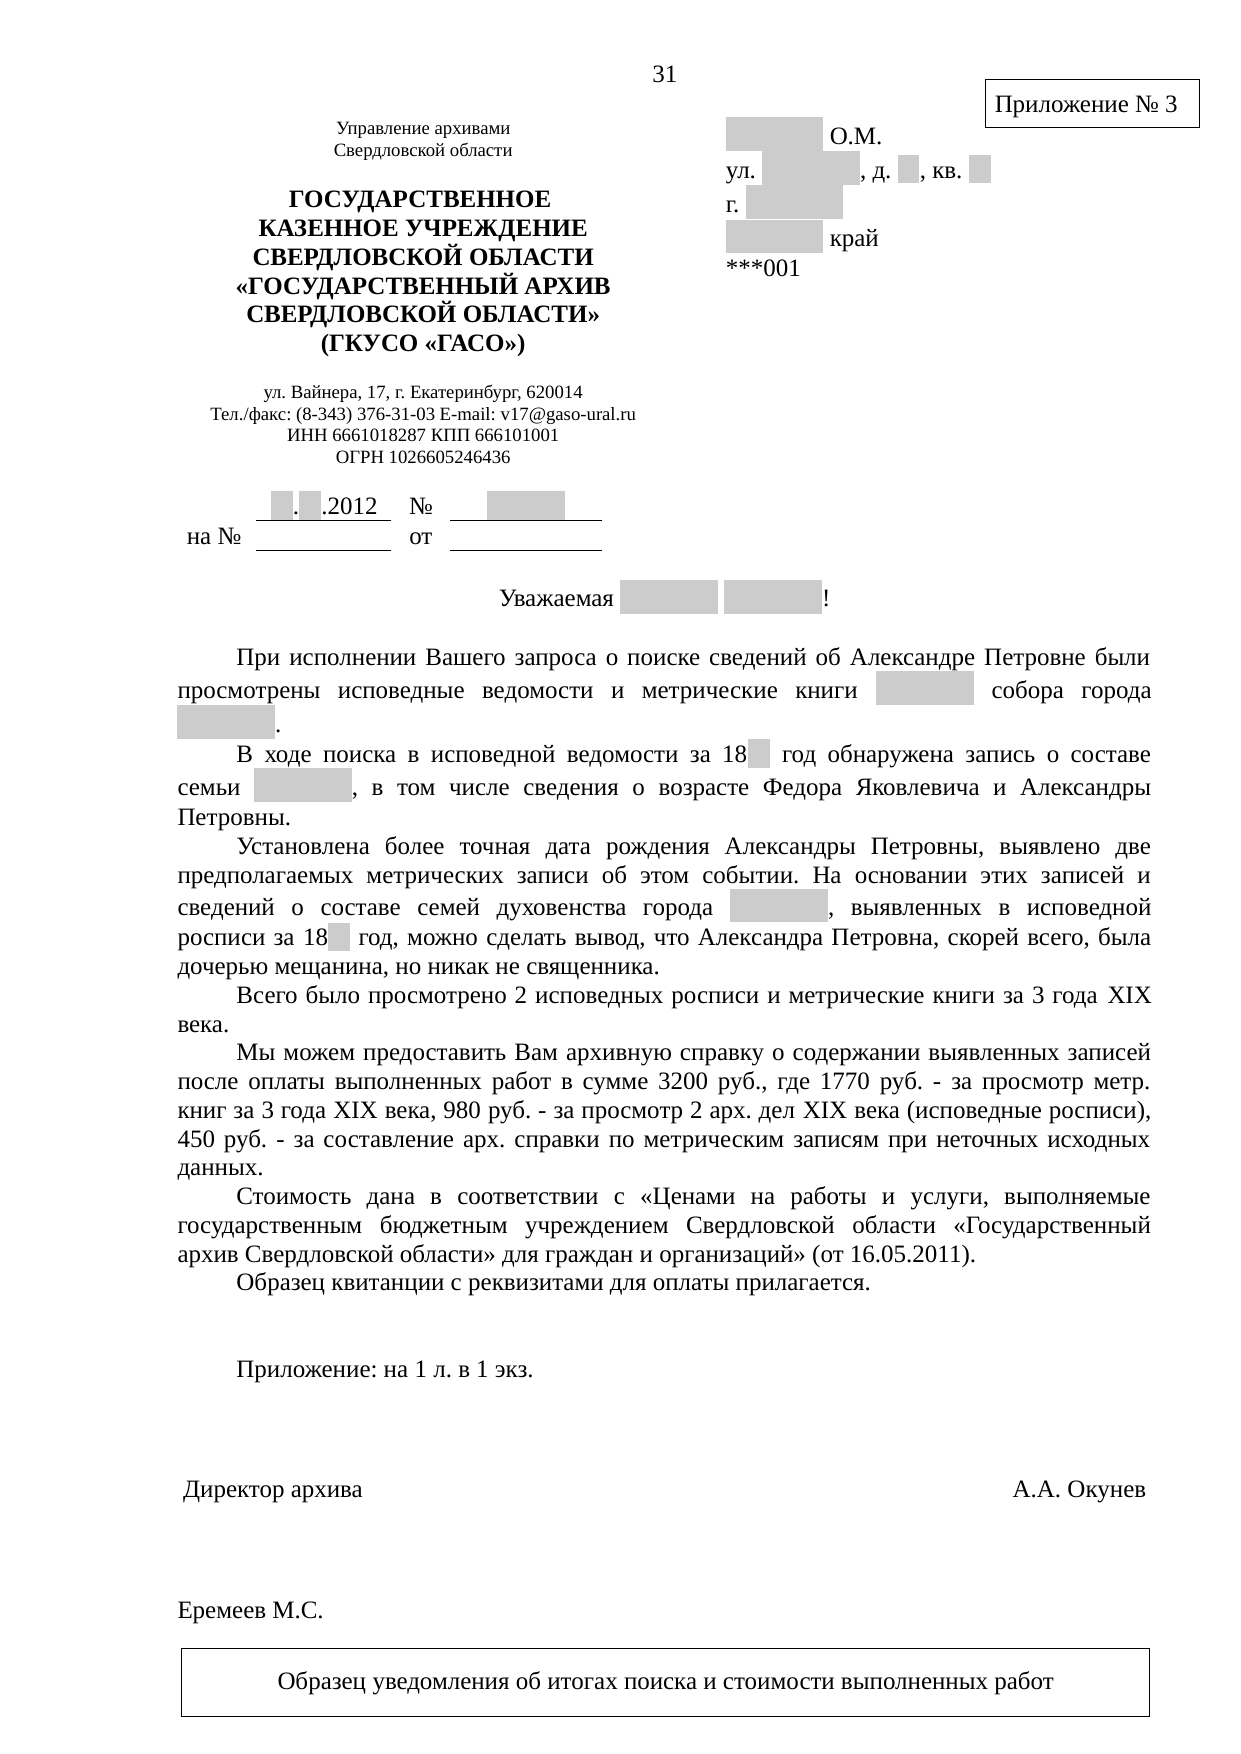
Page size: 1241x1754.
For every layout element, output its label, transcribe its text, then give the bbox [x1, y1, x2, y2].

text Мы можем предоставить Вам архивную справку о содержании выявленных записей после оплаты выполненных работ в сумме 3200 руб., где 1770 руб. - за просмотр метр. книг за 3 года XIX века, 980 руб. - за просмотр 2 арх. дел XIX века (исповедные росписи), 450 руб. - за составление арх. справки по метрическим записям при неточных исходных данных. [177, 1037, 1152, 1181]
table_header Управление архивами Свердловской области государственное КАЗЕННОЕ Учреждение свердловской области «Государственный архив Свердловской области» (ГКУСО «ГАСО») ул. Вайнера, 17, г. Екатеринбург, 620014 Тел./факс: (8-343) 376-31-03 E-mail: v17@gaso-ural.ru ИНН 6661018287 КПП 666101001 ОГРН 1026605246436 [177, 117, 669, 491]
text Уважаемая ????????? ?????????! [177, 580, 1152, 614]
table_cell [177, 491, 251, 521]
text Стоимость дана в соответствии с «Ценами на работы и услуги, выполняемые государственным бюджетным учреждением Свердловской области «Государственный архив Свердловской области» для граждан и организаций» (от 16.05.2011). [177, 1181, 1152, 1267]
table_cell [669, 491, 1152, 551]
table_cell ??????? [444, 491, 608, 521]
text В ходе поиска в исповедной ведомости за 18?? год обнаружена запись о составе семьи ?????????, в том числе сведения о возрасте Федора Яковлевича и Александры Петровны. [177, 739, 1152, 831]
text Образец квитанции с реквизитами для оплаты прилагается. [177, 1267, 1152, 1296]
text Установлена более точная дата рождения Александры Петровны, выявлено две предполагаемых метрических записи об этом событии. На основании этих записей и сведений о составе семей духовенства города ?????????, выявленных в исповедной росписи за 18?? год, можно сделать вывод, что Александра Петровна, скорей всего, была дочерью мещанина, но никак не священника. [177, 831, 1152, 980]
table_cell № [397, 491, 444, 521]
table_cell [444, 521, 608, 551]
table_cell [251, 521, 397, 551]
table_cell [608, 521, 669, 551]
table_cell [608, 491, 669, 521]
text Приложение: на 1 л. в 1 экз. [177, 1354, 1152, 1382]
table_header А.А. Окунев [664, 1469, 1152, 1509]
table_cell от [397, 521, 444, 551]
text Всего было просмотрено 2 исповедных росписи и метрические книги за 3 года XIX века. [177, 980, 1152, 1037]
text Еремеев М.С. [177, 1595, 1152, 1624]
table_cell ??.??.2012 [251, 491, 397, 521]
text Приложение № 3 [994, 89, 1190, 118]
text При исполнении Вашего запроса о поиске сведений об Александре Петровне были просмотрены исповедные ведомости и метрические книги ????????? собора города ?????????. [177, 642, 1152, 739]
table_header Директор архива [177, 1469, 664, 1509]
table_cell на № [177, 521, 251, 551]
table_header ????????? О.М. ул. ?????????, д. ??, кв. ?? г. ????????? ????????? край ***001 [669, 117, 1152, 491]
text Образец уведомления об итогах поиска и стоимости выполненных работ [191, 1666, 1140, 1695]
